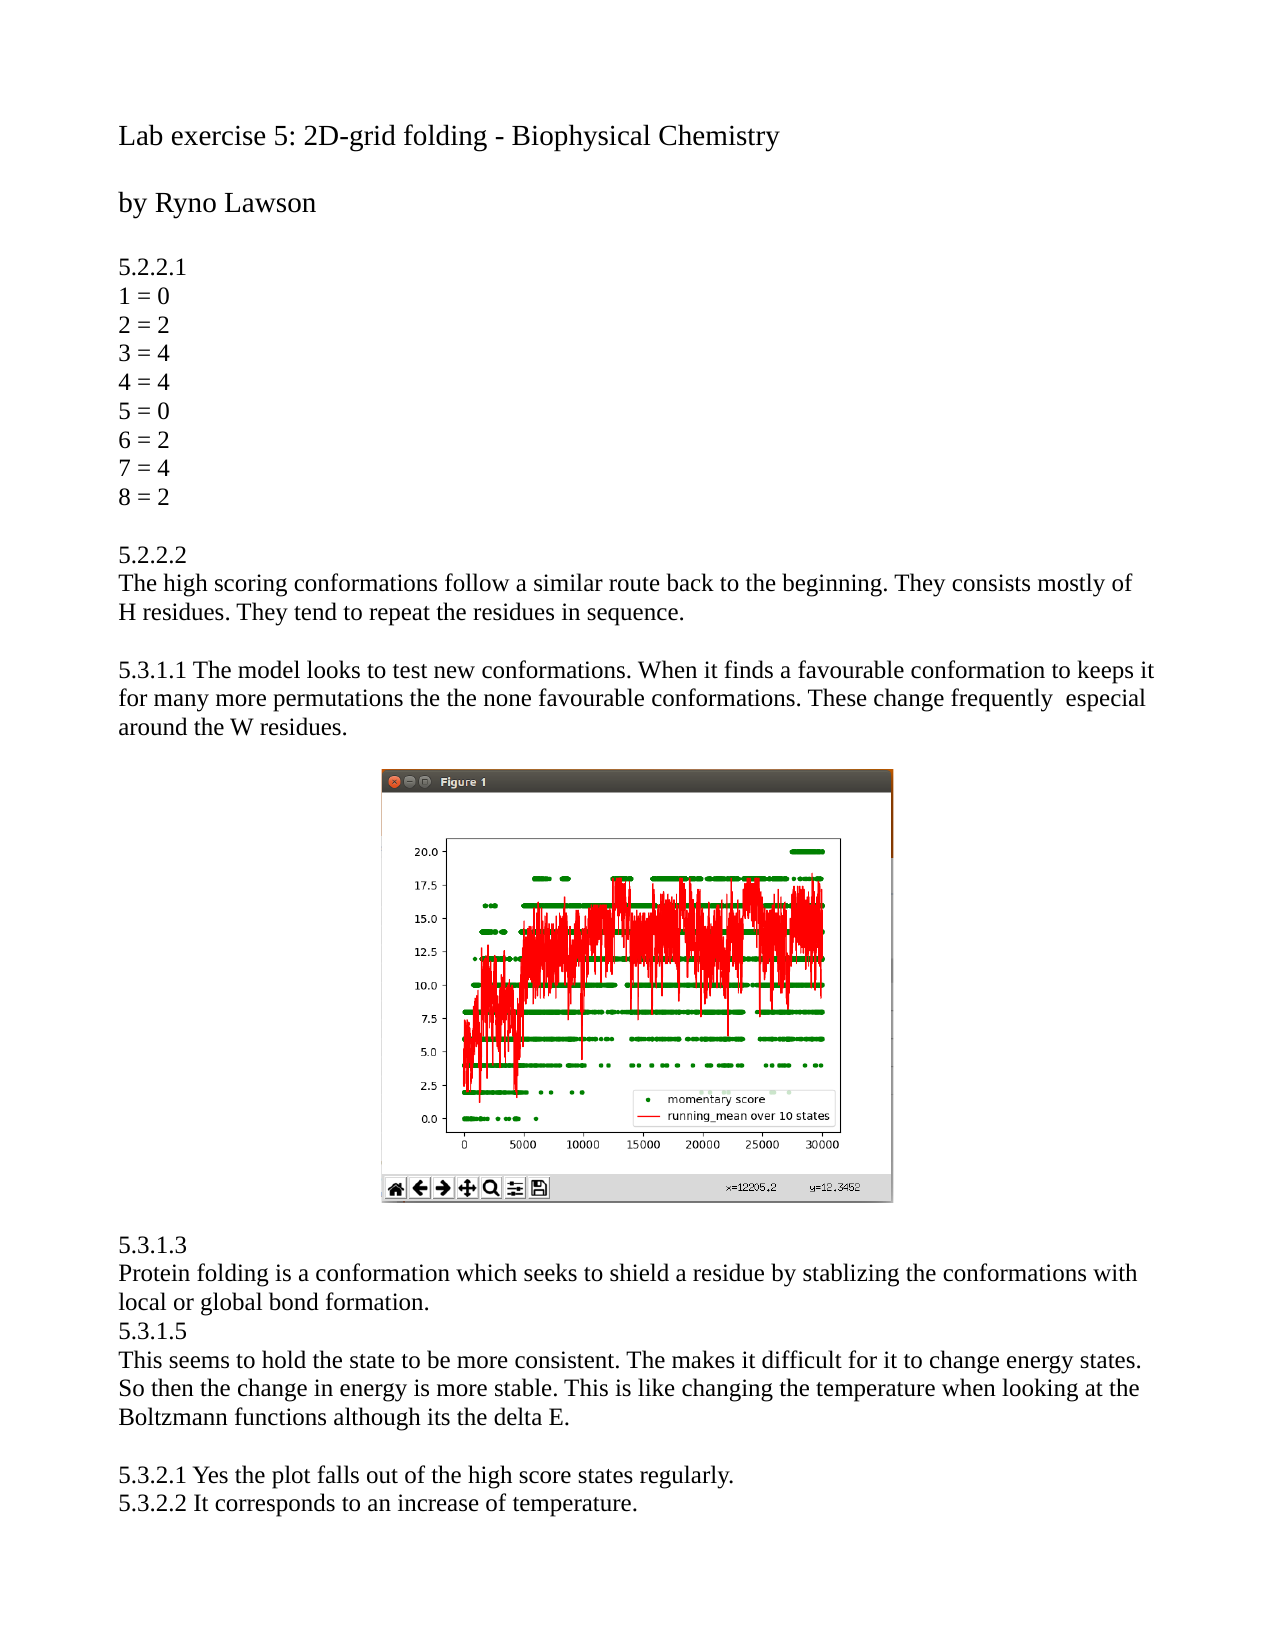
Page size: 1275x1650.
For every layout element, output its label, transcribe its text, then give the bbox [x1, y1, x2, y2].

text The high scoring conformations follow a similar route back to the beginning. They consists mostly of H residues. They tend to repeat the residues in sequence. [118, 568, 1157, 626]
text 5.3.2.1 Yes the plot falls out of the high score states regularly. [118, 1460, 1157, 1488]
text 5.2.2.1 [118, 252, 1157, 281]
text 6 = 2 [118, 425, 1157, 453]
text 2 = 2 [118, 310, 1157, 338]
text 5.3.2.2 It corresponds to an increase of temperature. [118, 1488, 1157, 1517]
text 7 = 4 [118, 453, 1157, 482]
text by Ryno Lawson [118, 185, 1157, 219]
text This seems to hold the state to be more consistent. The makes it difficult for it to change energy states. So then the change in energy is more stable. This is like changing the temperature when looking at the Boltzmann functions although its the delta E. [118, 1345, 1157, 1431]
text 5.3.1.3 [118, 1230, 1157, 1258]
text 1 = 0 [118, 281, 1157, 310]
text 3 = 4 [118, 338, 1157, 367]
picture [381, 769, 894, 1203]
text 5.3.1.1 The model looks to test new conformations. When it finds a favourable conformation to keeps it for many more permutations the the none favourable conformations. These change frequently especial around the W residues. [118, 655, 1157, 741]
text 5 = 0 [118, 396, 1157, 425]
text 4 = 4 [118, 367, 1157, 396]
text 5.2.2.2 [118, 540, 1157, 568]
text 8 = 2 [118, 482, 1157, 511]
text 5.3.1.5 [118, 1316, 1157, 1345]
text Protein folding is a conformation which seeks to shield a residue by stablizing the conformations with local or global bond formation. [118, 1258, 1157, 1316]
text Lab exercise 5: 2D-grid folding - Biophysical Chemistry [118, 118, 1157, 152]
